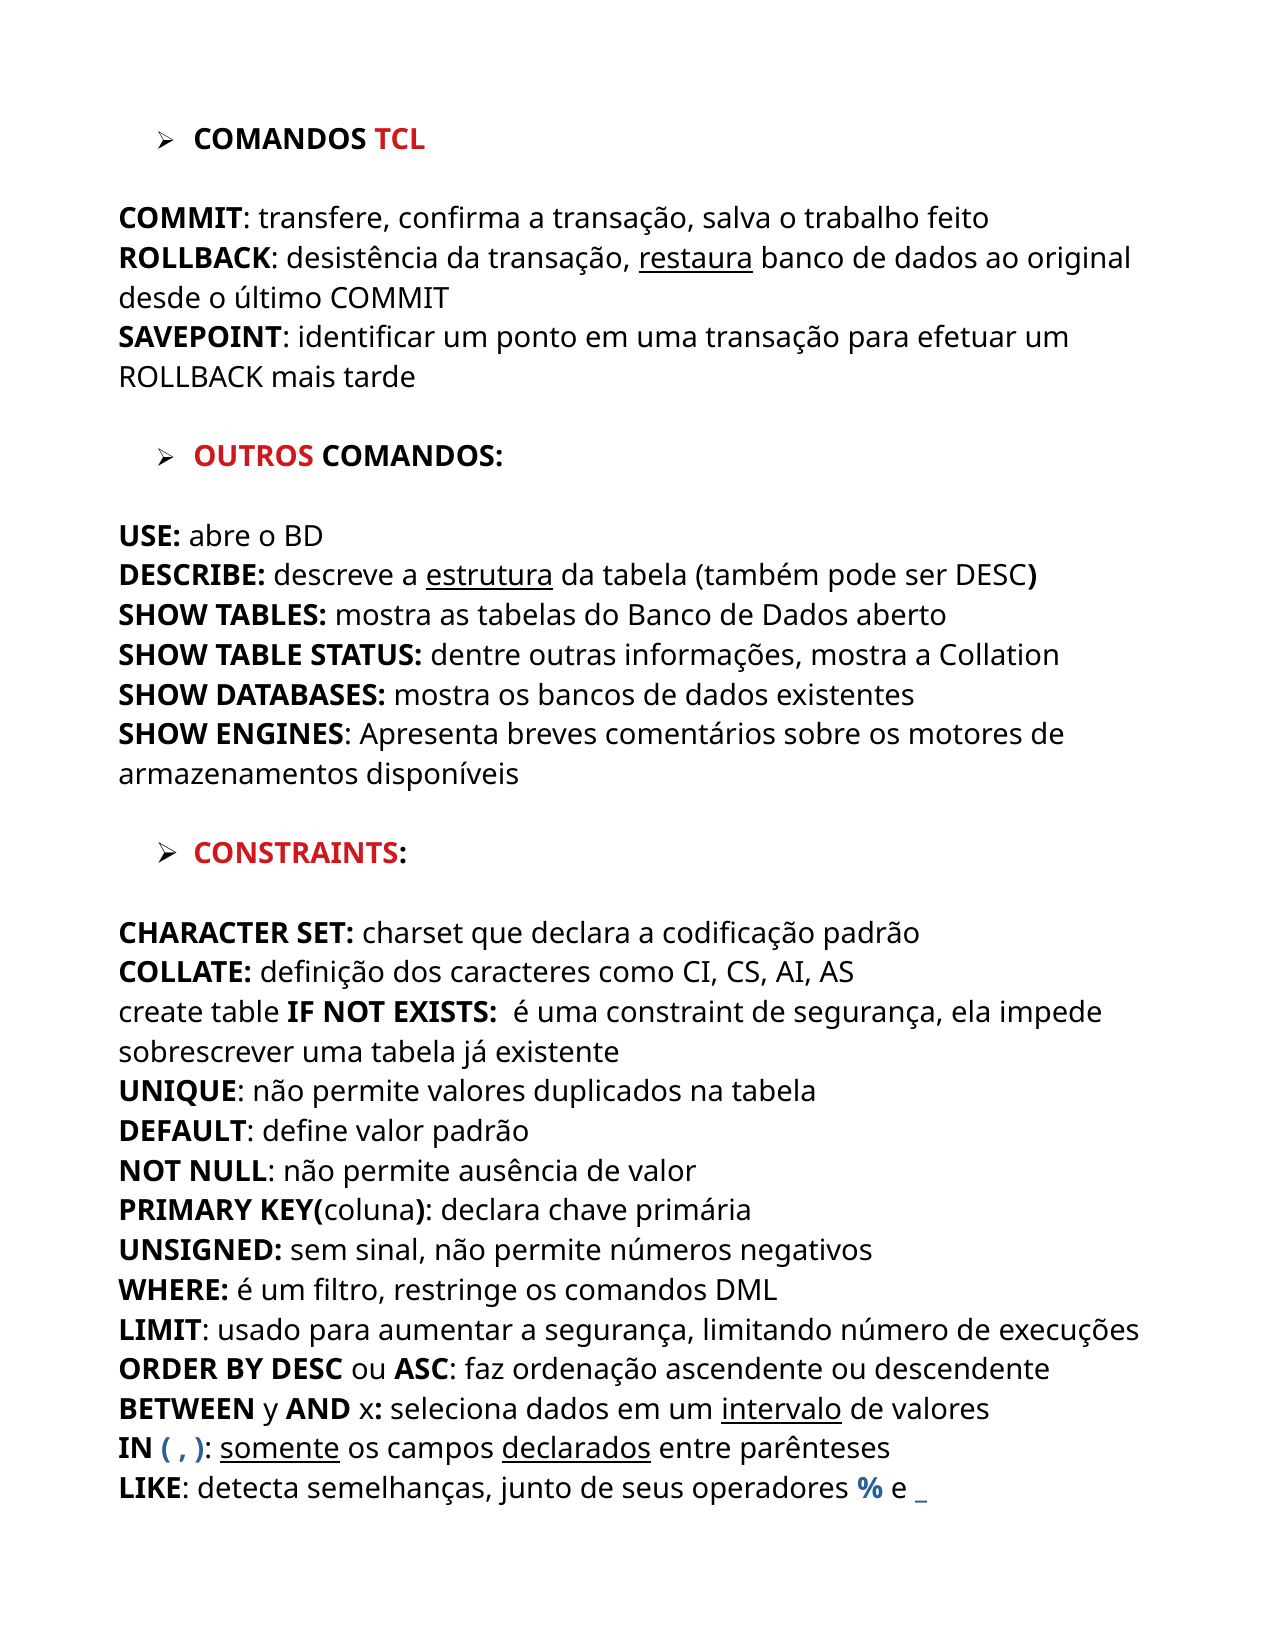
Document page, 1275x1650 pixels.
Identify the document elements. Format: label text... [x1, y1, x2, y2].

text UNSIGNED: sem sinal, não permite números negativos [118, 1229, 1193, 1269]
text ORDER BY DESC ou ASC: faz ordenação ascendente ou descendente [118, 1348, 1193, 1388]
text SHOW TABLE STATUS: dentre outras informações, mostra a Collation [118, 634, 1193, 674]
text COLLATE: definição dos caracteres como CI, CS, AI, AS [118, 952, 1193, 991]
text ROLLBACK: desistência da transação, restaura banco de dados ao original desde o último COMMIT [118, 237, 1193, 317]
list COMANDOS TCL [156, 118, 1193, 158]
text NOT NULL: não permite ausência de valor [118, 1150, 1193, 1190]
text SAVEPOINT: identificar um ponto em uma transação para efetuar um ROLLBACK mais tarde [118, 317, 1193, 396]
text WHERE: é um filtro, restringe os comandos DML [118, 1269, 1193, 1309]
text UNIQUE: não permite valores duplicados na tabela [118, 1071, 1193, 1110]
text SHOW TABLES: mostra as tabelas do Banco de Dados aberto [118, 594, 1193, 634]
text IN ( , ): somente os campos declarados entre parênteses [118, 1428, 1193, 1467]
text LIMIT: usado para aumentar a segurança, limitando número de execuções [118, 1309, 1193, 1348]
text USE: abre o BD [118, 515, 1193, 555]
text LIKE: detecta semelhanças, junto de seus operadores % e _ [118, 1467, 1193, 1507]
text DESCRIBE: descreve a estrutura da tabela (também pode ser DESC) [118, 555, 1193, 594]
text BETWEEN y AND x: seleciona dados em um intervalo de valores [118, 1388, 1193, 1428]
text PRIMARY KEY(coluna): declara chave primária [118, 1190, 1193, 1229]
list CONSTRAINTS: [156, 832, 1193, 912]
text SHOW ENGINES: Apresenta breves comentários sobre os motores de armazenamentos disponíveis [118, 713, 1193, 793]
text create table IF NOT EXISTS: é uma constraint de segurança, ela impede sobrescrever uma tabela já existente [118, 991, 1181, 1071]
text DEFAULT: define valor padrão [118, 1110, 1193, 1150]
text SHOW DATABASES: mostra os bancos de dados existentes [118, 674, 1193, 713]
text CHARACTER SET: charset que declara a codificação padrão [118, 912, 1193, 952]
text COMMIT: transfere, confirma a transação, salva o trabalho feito [118, 197, 1193, 237]
list OUTROS COMANDOS: [156, 436, 1193, 475]
